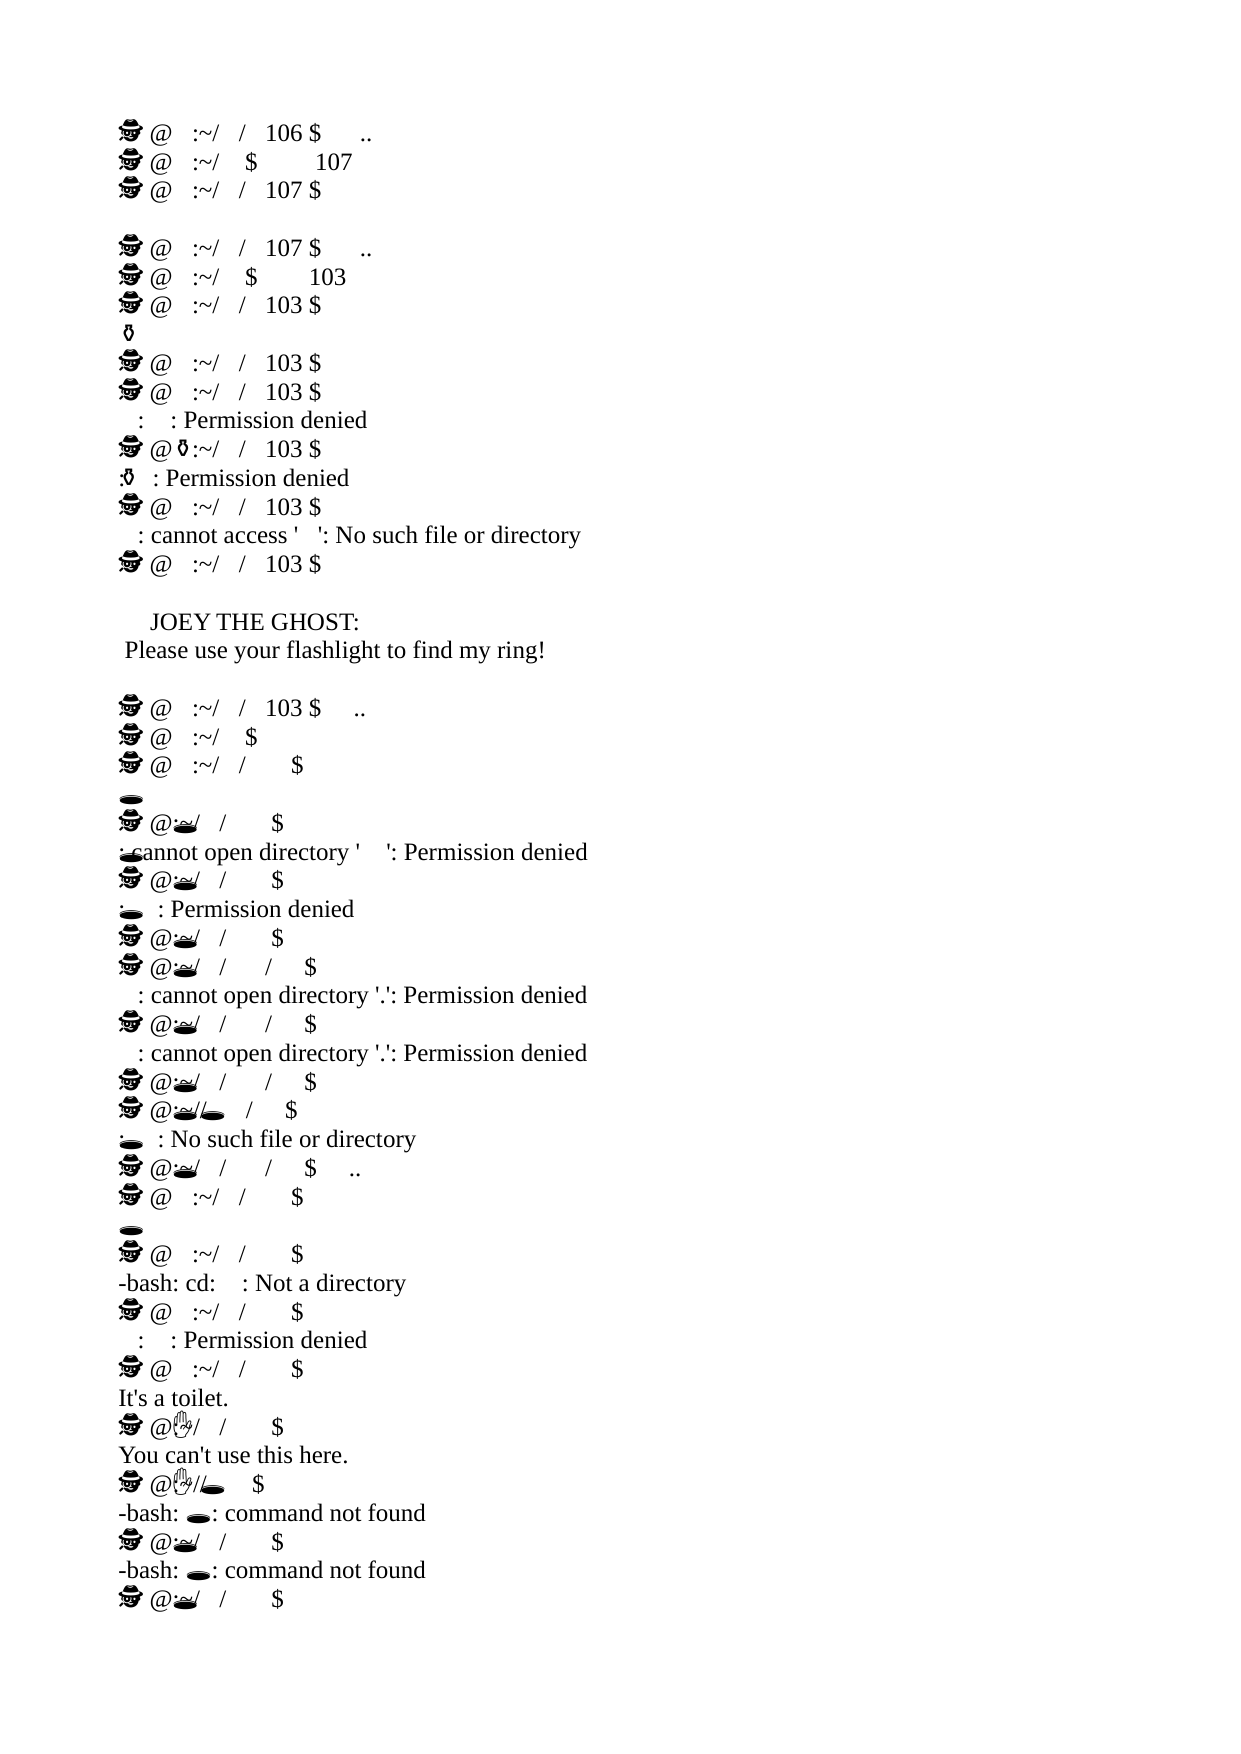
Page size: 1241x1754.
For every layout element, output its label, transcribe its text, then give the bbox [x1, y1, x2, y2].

text 👻 JOEY THE GHOST: [118, 607, 1122, 636]
text It's a toilet. [118, 1383, 1122, 1412]
text 🕵 @🏰:~/🚪/🚪103 $ 🔎 👻 [118, 377, 1122, 406]
text 🔎: 👻: Permission denied [118, 406, 1122, 434]
text 🕵 @🏰:~/🚪 $ 🚶 🚪🚾 [118, 722, 1122, 751]
text Please use your flashlight to find my ring! [118, 636, 1122, 664]
text 🕵 @🏰:~/🚪/🚪🚾 $ 🔦 [118, 751, 1122, 779]
text 🔌 🤖 [118, 204, 1122, 233]
text 🕵 @🏰:~/🚪/🚪🚾/🕳 $ 🔎 [118, 1067, 1122, 1096]
text 🕵 @🏰:~/🚪/🚪🚾 $ 🚽 [118, 1354, 1122, 1383]
text 🔦: cannot open directory '🕳': Permission denied [118, 837, 1122, 866]
text 🕵 @🏰:~/🚪/🚪🚾/🕳 $ 🔎 🕳 [118, 1096, 1122, 1124]
text 🕵 @🏰:~/🚪/🚪🚾 $ 🔎 🚽 [118, 1297, 1122, 1326]
text 🕵 @🏰:~/🚪/🚪103 $ 💬 👻 [118, 549, 1122, 578]
text 🕵 @🏰:~/🚪/🚪107 $ 🔦 [118, 176, 1122, 204]
text 🔎: ⚱: Permission denied [118, 463, 1122, 492]
text 🕵 @🏰:~/🚪/🚪103 $ 🔦 🔎 [118, 492, 1122, 521]
text 🕵 @🏰:~/🚪/🚪🚾 $ 🕳 [118, 1584, 1122, 1613]
text 🕵 @🏰:~/🚪/🚪103 $ 🚶 .. [118, 693, 1122, 722]
text -bash: cd: 🚽: Not a directory [118, 1268, 1122, 1297]
text 🕵 @🏰:~/🚪/🚪🚾 $ ✋ 🚽 [118, 1412, 1122, 1441]
text 🕵 @🏰:~/🚪 $ 🚶 🚪103 [118, 262, 1122, 291]
text -bash: 🕳: command not found [118, 1556, 1122, 1584]
text You can't use this here. [118, 1441, 1122, 1469]
text 🕵 @🏰:~/🚪/🚪🚾 $ ✋ 🕳 [118, 1469, 1122, 1498]
text 🔎: 🚽: Permission denied [118, 1326, 1122, 1354]
text 🕵 @🏰:~/🚪/🚪🚾/🕳 $ 🚶 .. [118, 1153, 1122, 1182]
text 🕵 @🏰:~/🚪/🚪🚾 $ 🔦 [118, 1182, 1122, 1211]
text 🕵 @🏰:~/🚪/🚪103 $ 🔦 [118, 291, 1122, 319]
text 🔦: cannot open directory '.': Permission denied [118, 1038, 1122, 1067]
text 🕵 @🏰:~/🚪/🚪🚾 $ 🚶 🚽 [118, 1239, 1122, 1268]
text 🕵 @🏰:~/🚪/🚪🚾/🕳 $ 🔦 [118, 1009, 1122, 1038]
text 🕵 @🏰:~/🚪/🚪🚾 $ 🕳 [118, 1527, 1122, 1556]
text 🔎: 🕳: No such file or directory [118, 1124, 1122, 1153]
text 🕵 @🏰:~/🚪/🚪🚾 $ 🔎 🕳 [118, 866, 1122, 894]
text 🕵 @🏰:~/🚪/🚪🚾/🕳 $ 🔦 [118, 952, 1122, 981]
text 🔦: cannot access '🔎': No such file or directory [118, 521, 1122, 549]
text 🕵 @🏰:~/🚪/🚪103 $ 🔎 [118, 348, 1122, 377]
text -bash: 🕳: command not found [118, 1498, 1122, 1527]
text 🕵 @🏰:~/🚪/🚪🚾 $ 🔦 🕳 [118, 808, 1122, 837]
text 🕵 @🏰:~/🚪 $ 🚶 🚪107 [118, 147, 1122, 176]
text 🧻 🚽 🕳 [118, 779, 1122, 808]
text 🕵 @🏰:~/🚪/🚪106 $ 🚶 .. [118, 118, 1122, 147]
text 🔎: 🕳: Permission denied [118, 894, 1122, 923]
text 🧻 🚽 🕳 [118, 1211, 1122, 1239]
text 🔦: cannot open directory '.': Permission denied [118, 981, 1122, 1009]
text 🕵 @🏰:~/🚪/🚪🚾 $ 🚶 🕳 [118, 923, 1122, 952]
text 🕵 @🏰:~/🚪/🚪107 $ 🚶 .. [118, 233, 1122, 262]
text 👻 ⚱ [118, 319, 1122, 348]
text 🕵 @🏰:~/🚪/🚪103 $ 🔎 ⚱ [118, 434, 1122, 463]
